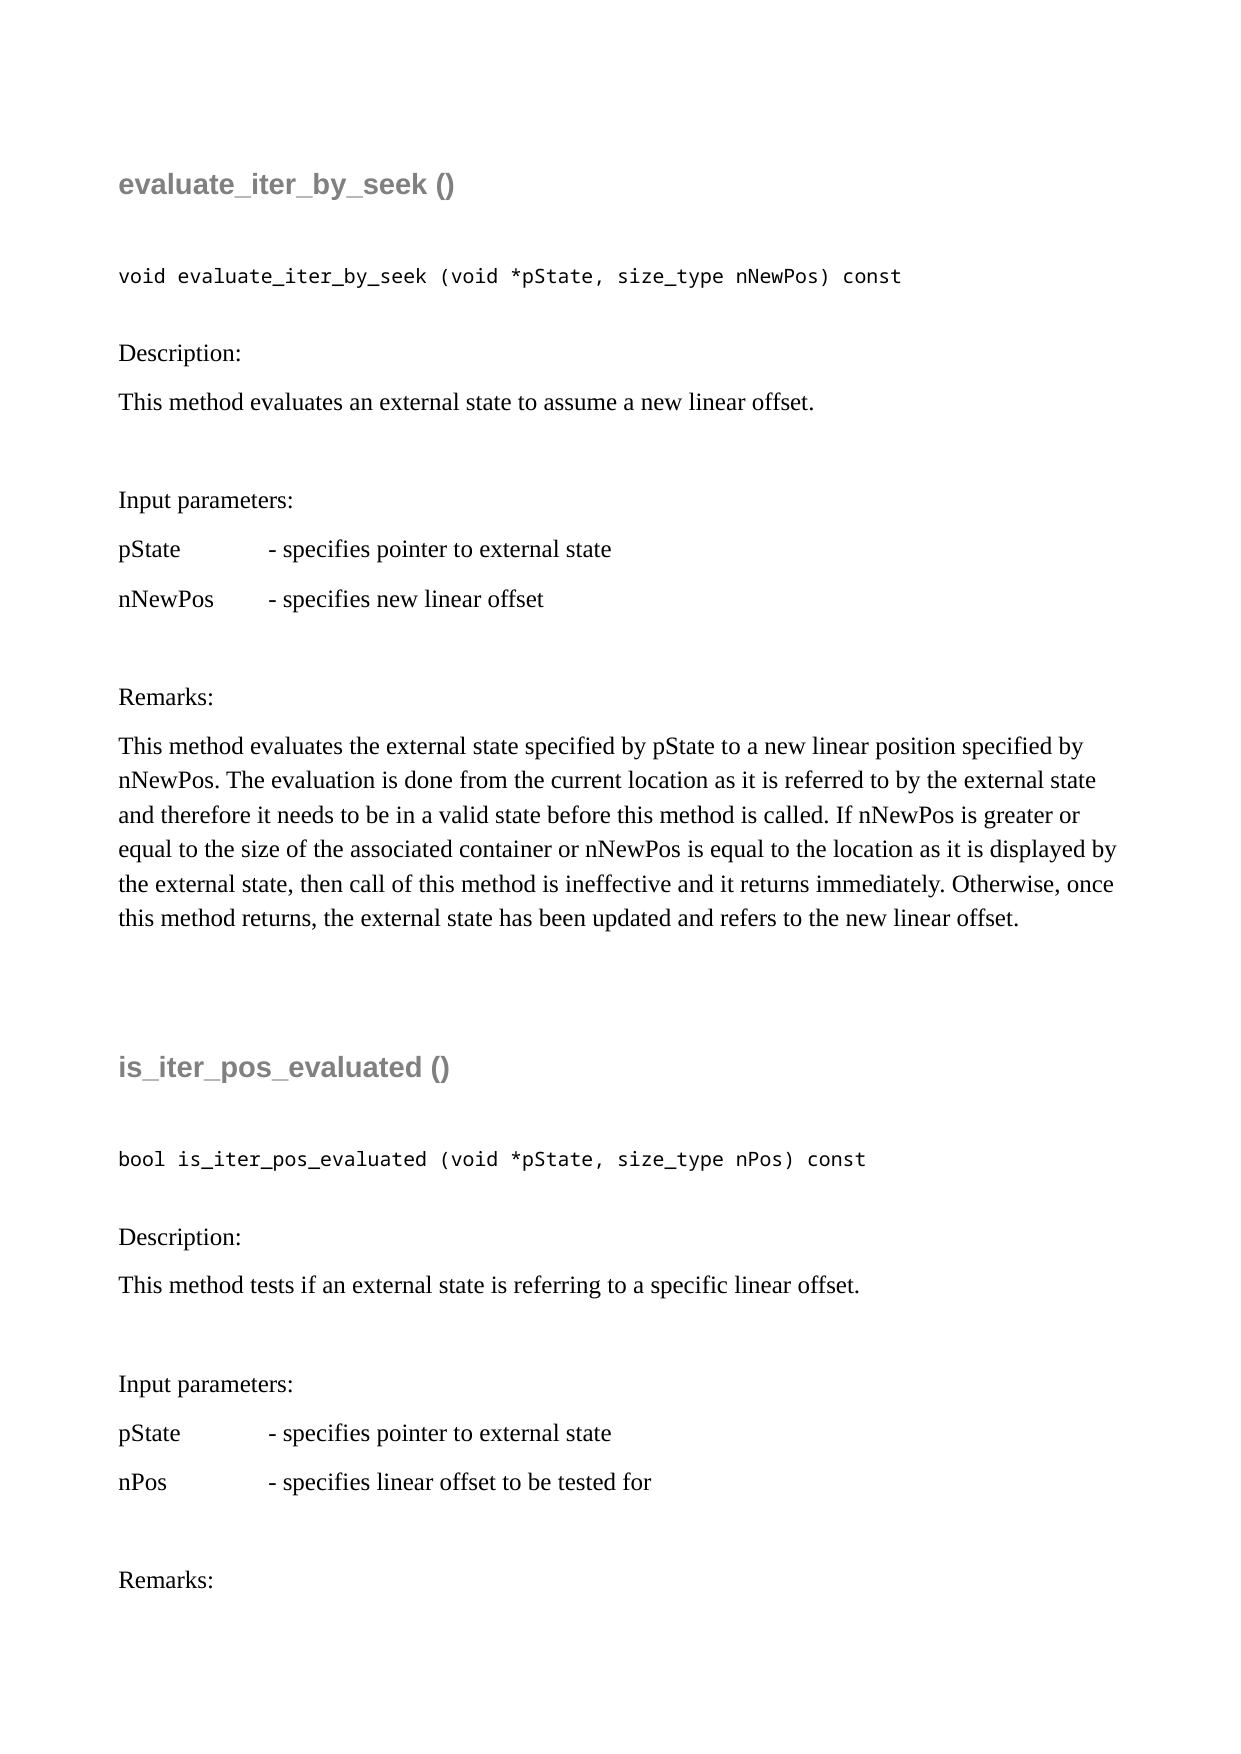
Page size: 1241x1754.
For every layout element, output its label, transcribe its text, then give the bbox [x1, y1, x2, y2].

text Input parameters: [118, 486, 1122, 514]
subtitle evaluate_iter_by_seek () [118, 167, 1122, 201]
text Input parameters: [118, 1369, 1122, 1397]
text Remarks: [118, 682, 1122, 711]
text pState - specifies pointer to external state [118, 1418, 1122, 1447]
text Remarks: [118, 1565, 1122, 1594]
text bool is_iter_pos_evaluated (void *pState, size_type nPos) const [118, 1146, 1122, 1172]
text This method evaluates an external state to assume a new linear offset. [118, 387, 1122, 416]
text Description: [118, 338, 1122, 367]
text This method tests if an external state is referring to a specific linear offset. [118, 1271, 1122, 1299]
text pState - specifies pointer to external state [118, 534, 1122, 563]
text nPos - specifies linear offset to be tested for [118, 1467, 1122, 1496]
text nNewPos - specifies new linear offset [118, 584, 1122, 612]
text void evaluate_iter_by_seek (void *pState, size_type nNewPos) const [118, 262, 1122, 289]
subtitle is_iter_pos_evaluated () [118, 1050, 1122, 1084]
text This method evaluates the external state specified by pState to a new linear position specified by nNewPos. The evaluation is done from the current location as it is referred to by the external state and therefore it needs to be in a valid state before this method is called. If nNewPos is greater or equal to the size of the associated container or nNewPos is equal to the location as it is displayed by the external state, then call of this method is ineffective and it returns immediately. Otherwise, once this method returns, the external state has been updated and refers to the new linear offset. [118, 731, 1122, 932]
text Description: [118, 1222, 1122, 1250]
